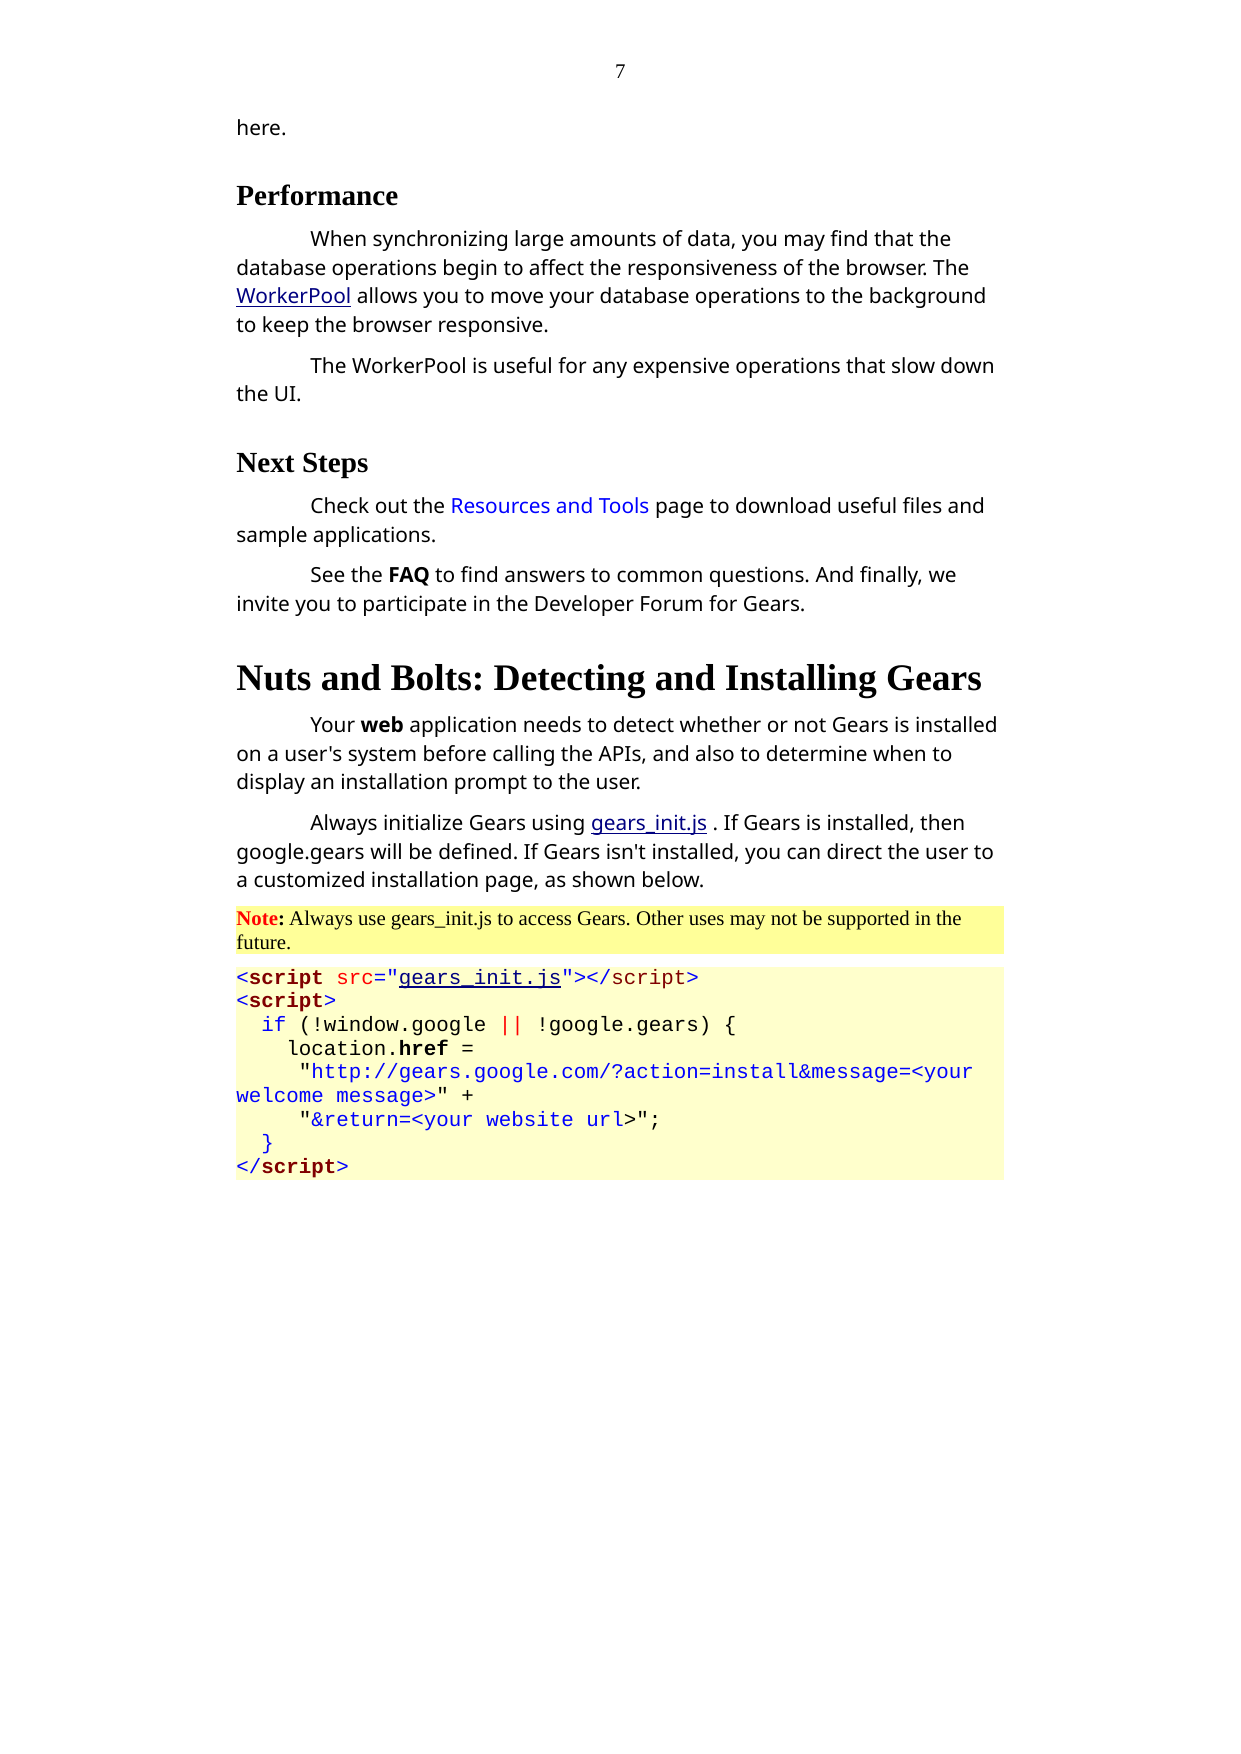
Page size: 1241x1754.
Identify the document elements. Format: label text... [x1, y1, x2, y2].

text </script> [236, 1156, 1004, 1180]
text <script src="gears_init.js"></script> [236, 967, 1004, 991]
text } [236, 1132, 1004, 1156]
text Always initialize Gears using gears_init.js . If Gears is installed, then google.gears will be defined. If Gears isn't installed, you can direct the user to a customized installation page, as shown below. [236, 808, 1004, 894]
text When synchronizing large amounts of data, you may find that the database operations begin to affect the responsiveness of the browser. The WorkerPool allows you to move your database operations to the background to keep the browser responsive. [236, 224, 1004, 338]
subtitle Next Steps [236, 445, 1004, 479]
subtitle Performance [236, 178, 1004, 212]
text location.href = [236, 1038, 1004, 1061]
text Note: Always use gears_init.js to access Gears. Other uses may not be supported in the future. [236, 906, 1004, 954]
text "&return=<your website url>"; [236, 1109, 1004, 1132]
text Check out the Resources and Tools page to download useful files and sample applications. [236, 491, 1004, 548]
subtitle Nuts and Bolts: Detecting and Installing Gears [236, 655, 1004, 698]
text Your web application needs to detect whether or not Gears is installed on a user's system before calling the APIs, and also to determine when to display an installation prompt to the user. [236, 711, 1004, 796]
text The WorkerPool is useful for any expensive operations that slow down the UI. [236, 351, 1004, 408]
text here. [236, 113, 1004, 141]
text See the FAQ to find answers to common questions. And finally, we invite you to participate in the Developer Forum for Gears. [236, 561, 1004, 617]
text if (!window.google || !google.gears) { [236, 1014, 1004, 1038]
text <script> [236, 991, 1004, 1014]
text "http://gears.google.com/?action=install&message=<your welcome message>" + [236, 1061, 1004, 1109]
